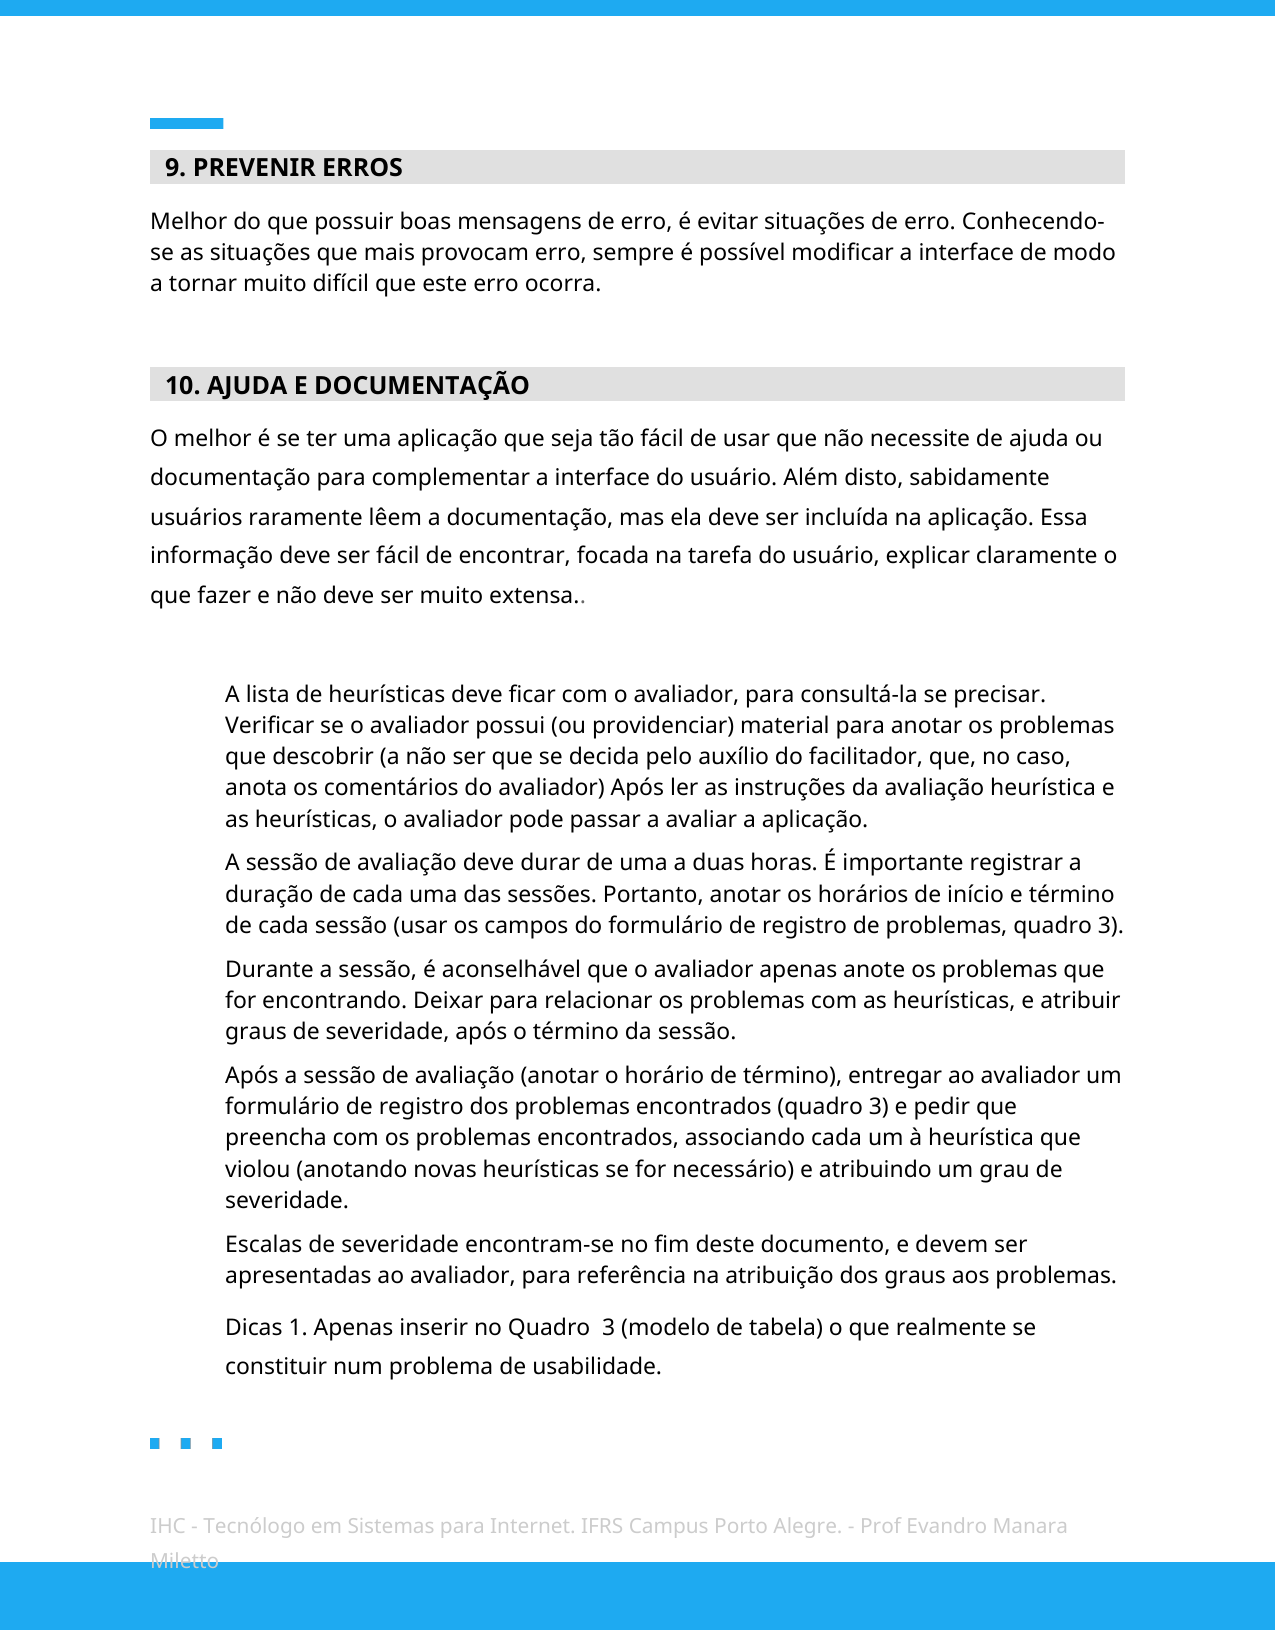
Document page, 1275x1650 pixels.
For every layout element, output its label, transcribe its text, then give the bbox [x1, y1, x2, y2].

text O melhor é se ter uma aplicação que seja tão fácil de usar que não necessite de ajuda ou documentação para complementar a interface do usuário. Além disto, sabidamente usuários raramente lêem a documentação, mas ela deve ser incluída na aplicação. Essa informação deve ser fácil de encontrar, focada na tarefa do usuário, explicar claramente o que fazer e não deve ser muito extensa.. [150, 422, 1125, 610]
picture [0, 0, 1275, 16]
text Dicas 1. Apenas inserir no Quadro 3 (modelo de tabela) o que realmente se constituir num problema de usabilidade. [225, 1311, 1125, 1381]
text Após a sessão de avaliação (anotar o horário de término), entregar ao avaliador um formulário de registro dos problemas encontrados (quadro 3) e pedir que preencha com os problemas encontrados, associando cada um à heurística que violou (anotando novas heurísticas se for necessário) e atribuindo um grau de severidade. [225, 1059, 1125, 1215]
text A lista de heurísticas deve ficar com o avaliador, para consultá-la se precisar. Verificar se o avaliador possui (ou providenciar) material para anotar os problemas que descobrir (a não ser que se decida pelo auxílio do facilitador, que, no caso, anota os comentários do avaliador) Após ler as instruções da avaliação heurística e as heurísticas, o avaliador pode passar a avaliar a aplicação. [225, 677, 1125, 834]
text 10. AJUDA E DOCUMENTAÇÃO [150, 367, 1125, 401]
text Escalas de severidade encontram-se no fim deste documento, e devem ser apresentadas ao avaliador, para referência na atribuição dos graus aos problemas. [225, 1227, 1125, 1290]
text Durante a sessão, é aconselhável que o avaliador apenas anote os problemas que for encontrando. Deixar para relacionar os problemas com as heurísticas, e atribuir graus de severidade, após o término da sessão. [225, 952, 1125, 1046]
text A sessão de avaliação deve durar de uma a duas horas. É importante registrar a duração de cada uma das sessões. Portanto, anotar os horários de início e término de cada sessão (usar os campos do formulário de registro de problemas, quadro 3). [225, 846, 1125, 940]
text Melhor do que possuir boas mensagens de erro, é evitar situações de erro. Conhecendo-se as situações que mais provocam erro, sempre é possível modificar a interface de modo a tornar muito difícil que este erro ocorra. [150, 205, 1125, 299]
text 9. PREVENIR ERROS [150, 150, 1125, 184]
picture [150, 1438, 222, 1449]
picture [150, 118, 224, 129]
picture [0, 1562, 1275, 1630]
